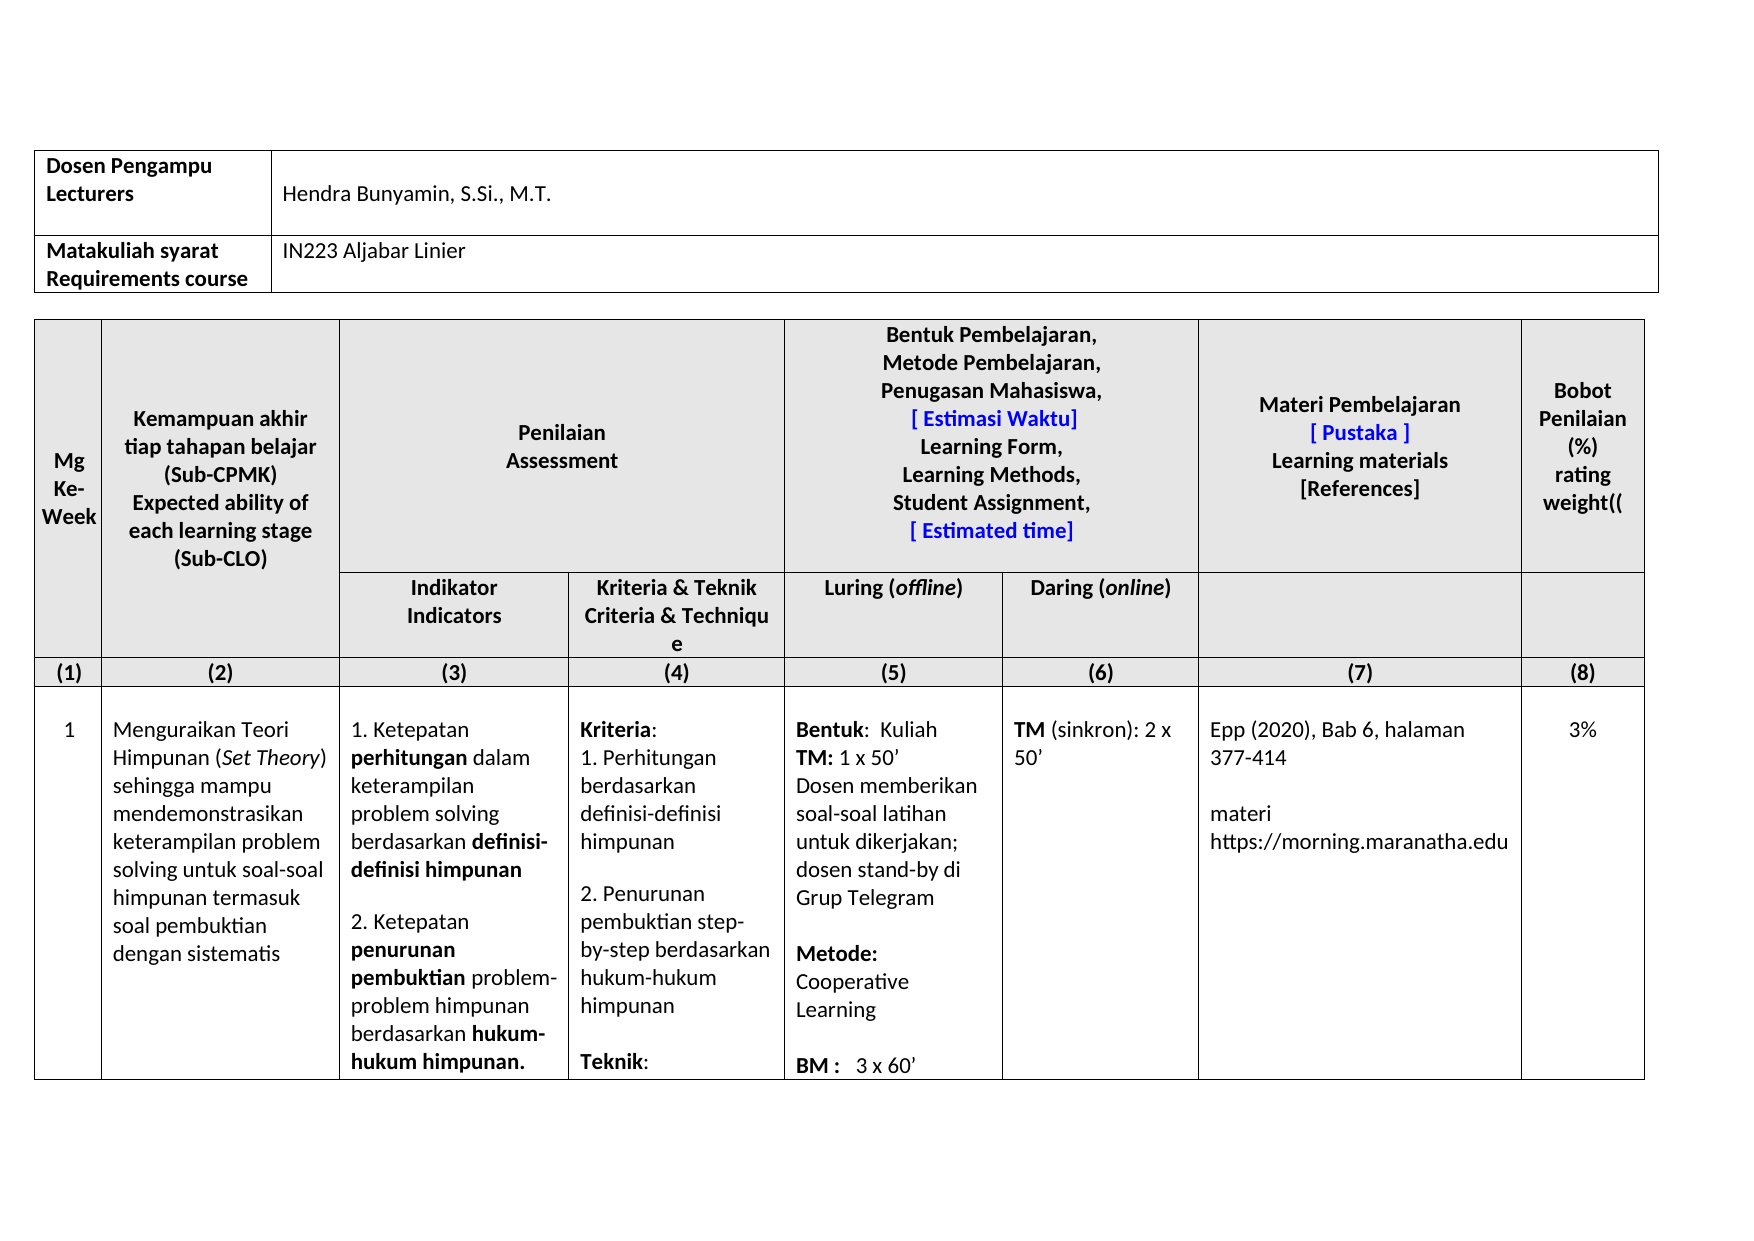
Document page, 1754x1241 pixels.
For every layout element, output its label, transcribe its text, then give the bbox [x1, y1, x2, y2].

table_cell (8) [1522, 658, 1644, 686]
table_cell (3) [340, 658, 568, 686]
table_cell Luring (offline) [785, 573, 1002, 657]
table_cell Daring (online) [1003, 573, 1198, 657]
table_cell IN223 Aljabar Linier [272, 236, 1658, 292]
table_header Bentuk Pembelajaran, Metode Pembelajaran, Penugasan Mahasiswa, [ Estimasi Waktu] Learning Form, Learning Methods, Student Assignment, [ Estimated time] [785, 320, 1198, 572]
table_cell (7) [1199, 658, 1521, 686]
table_cell Kriteria: 1. Perhitungan berdasarkan definisi-definisi himpunan 2. Penurunan pembuktian step-by-step berdasarkan hukum-hukum himpunan Teknik: [569, 687, 784, 1079]
table_cell Bentuk: Kuliah TM: 1 x 50’ Dosen memberikan soal-soal latihan untuk dikerjakan; dosen stand-by di Grup Telegram Metode: Cooperative Learning BM : 3 x 60’ [785, 687, 1002, 1079]
table_cell Matakuliah syarat Requirements course [35, 236, 271, 292]
table_cell Kriteria & Teknik Criteria & Technique [569, 573, 784, 657]
table_cell TM (sinkron): 2 x 50’ [1003, 687, 1198, 1079]
table_cell (4) [569, 658, 784, 686]
table_cell (1) [35, 658, 101, 686]
table_cell [1522, 573, 1644, 657]
table_cell Dosen Pengampu Lecturers [35, 151, 271, 235]
table_cell 1. Ketepatan perhitungan dalam keterampilan problem solving berdasarkan definisi-definisi himpunan 2. Ketepatan penurunan pembuktian problem-problem himpunan berdasarkan hukum-hukum himpunan. [340, 687, 568, 1079]
table_cell Hendra Bunyamin, S.Si., M.T. [272, 151, 1658, 235]
table_cell Menguraikan Teori Himpunan (Set Theory) sehingga mampu mendemonstrasikan keterampilan problem solving untuk soal-soal himpunan termasuk soal pembuktian dengan sistematis [102, 687, 339, 1079]
table_cell Epp (2020), Bab 6, halaman 377-414 materi https://morning.maranatha.edu [1199, 687, 1521, 1079]
table_cell [1199, 573, 1521, 657]
table_cell Indikator Indicators [340, 573, 568, 657]
table_cell 1 [35, 687, 101, 1079]
table_cell (2) [102, 658, 339, 686]
table_cell (6) [1003, 658, 1198, 686]
table_header Materi Pembelajaran [ Pustaka ] Learning materials [References] [1199, 320, 1521, 572]
table_cell (5) [785, 658, 1002, 686]
table_cell 3% [1522, 687, 1644, 1079]
table_header Kemampuan akhir tiap tahapan belajar (Sub-CPMK) Expected ability of each learning stage (Sub-CLO) [102, 320, 339, 657]
table_header Penilaian Assessment [340, 320, 784, 572]
table_header Bobot Penilaian (%) rating weight(( [1522, 320, 1644, 572]
table_header Mg Ke- Week [35, 320, 101, 657]
